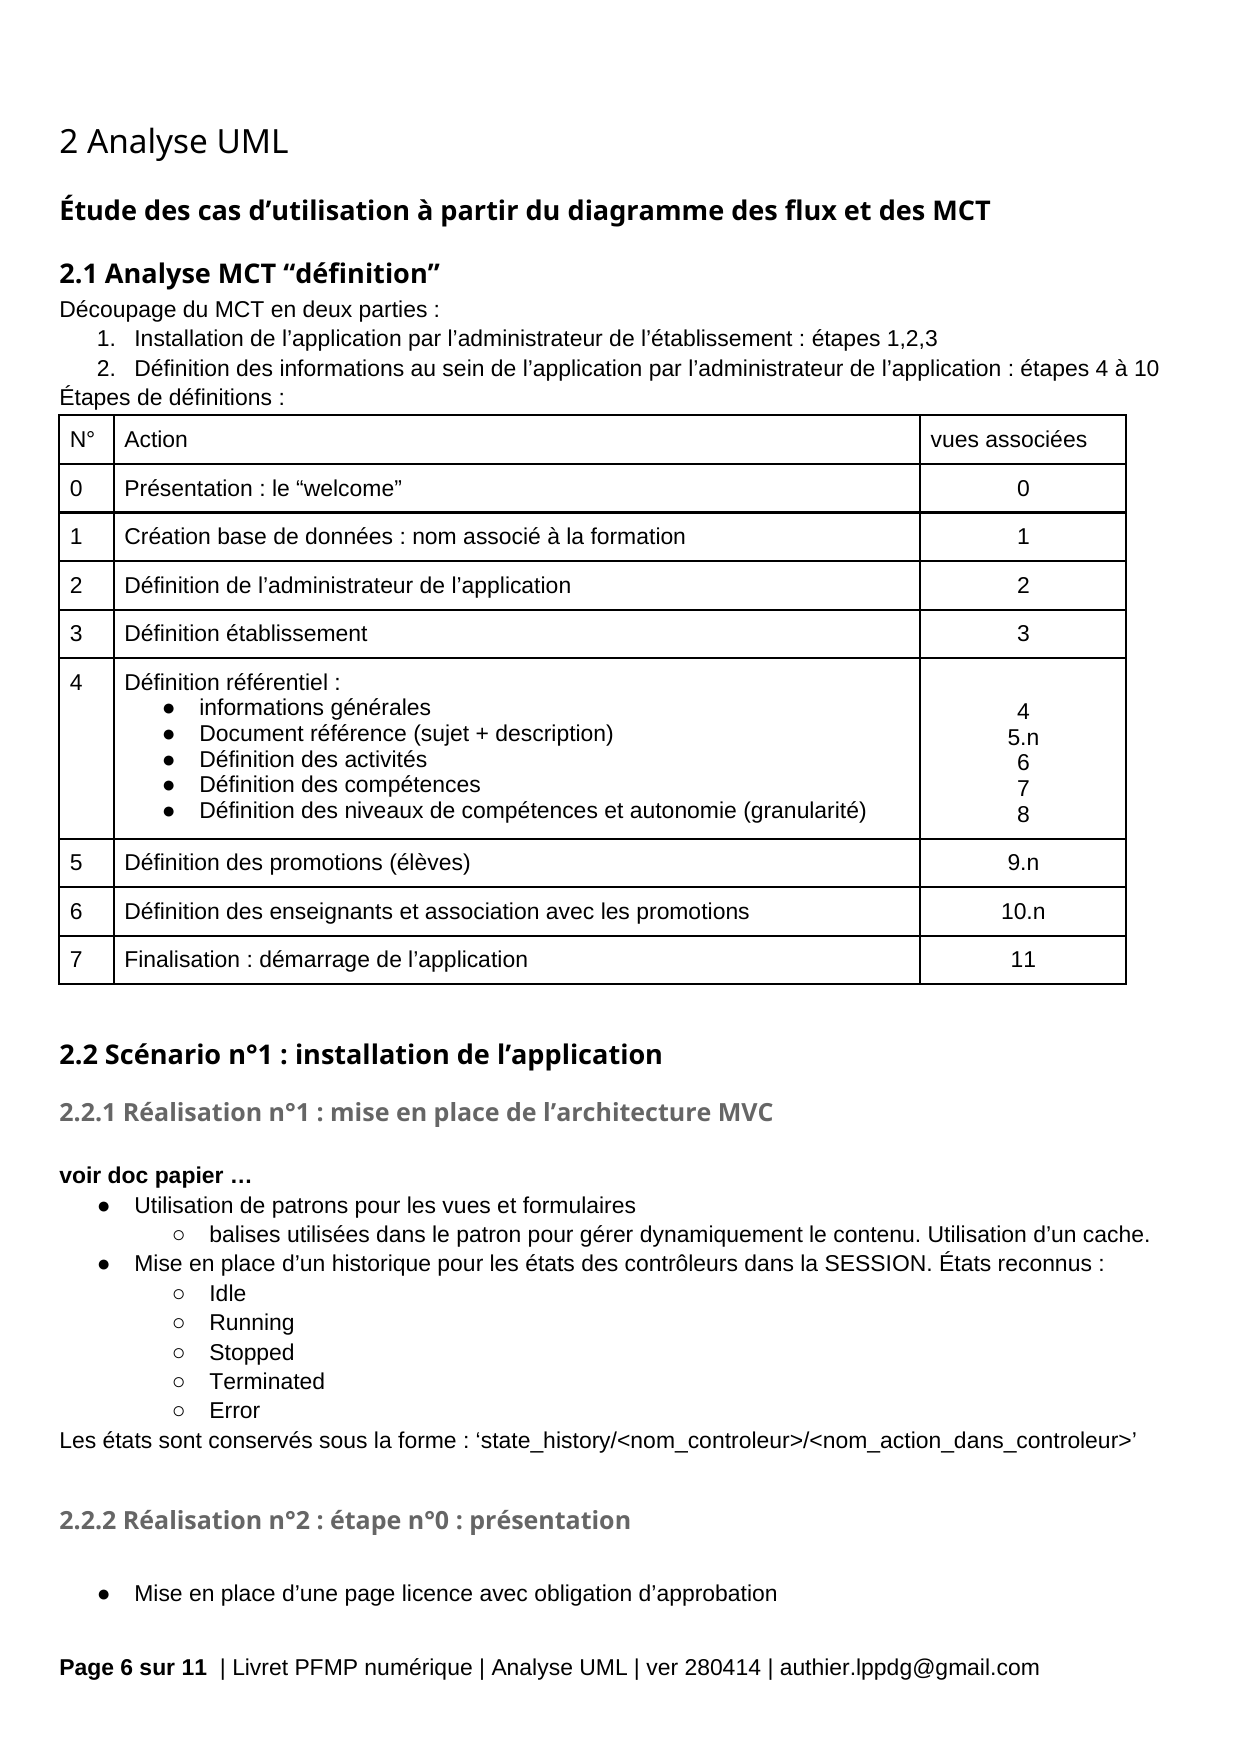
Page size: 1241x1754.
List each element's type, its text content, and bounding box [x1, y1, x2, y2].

table_cell 0 [921, 465, 1125, 511]
table_cell 7 [60, 937, 113, 983]
list Error [172, 1398, 1181, 1423]
table_cell 3 [60, 611, 113, 657]
table_header N° [60, 416, 113, 463]
table_cell 5 [60, 840, 113, 886]
list Mise en place d’une page licence avec obligation d’approbation [97, 1581, 1181, 1607]
table_cell 1 [60, 514, 113, 560]
subtitle 2.2.1 Réalisation n°1 : mise en place de l’architecture MVC [59, 1094, 1181, 1128]
table_cell 2 [921, 562, 1125, 608]
table_cell Création base de données : nom associé à la formation [115, 514, 919, 560]
table_header vues associées [921, 416, 1125, 463]
table_cell 10.n [921, 888, 1125, 934]
table_cell Définition établissement [115, 611, 919, 657]
subtitle Étude des cas d’utilisation à partir du diagramme des flux et des MCT [59, 191, 1181, 228]
table_header Action [115, 416, 919, 463]
list Installation de l’application par l’administrateur de l’établissement : étapes 1,2,3 [97, 326, 1181, 352]
table_cell Finalisation : démarrage de l’application [115, 937, 919, 983]
table_cell 4 5.n 6 7 8 [921, 659, 1125, 837]
table_cell Présentation : le “welcome” [115, 465, 919, 511]
text Étapes de définitions : [59, 385, 1181, 411]
table_cell Définition référentiel : informations générales Document référence (sujet + description) Définition des activités Définition des compétences Définition des niveaux de compétences et autonomie (granularité) [115, 659, 919, 837]
text Découpage du MCT en deux parties : [59, 297, 1181, 322]
subtitle 2 Analyse UML [59, 118, 1181, 163]
table_cell 6 [60, 888, 113, 934]
subtitle 2.2.2 Réalisation n°2 : étape n°0 : présentation [59, 1503, 1181, 1537]
list Stopped [172, 1339, 1181, 1365]
subtitle 2.1 Analyse MCT “définition” [59, 254, 1181, 291]
list Mise en place d’un historique pour les états des contrôleurs dans la SESSION. États reconnus : [97, 1251, 1181, 1277]
table_cell 2 [60, 562, 113, 608]
subtitle 2.2 Scénario n°1 : installation de l’application [59, 1035, 1181, 1072]
list Définition des informations au sein de l’application par l’administrateur de l’application : étapes 4 à 10 [97, 356, 1181, 381]
list Idle [172, 1280, 1181, 1306]
table_cell Définition des promotions (élèves) [115, 840, 919, 886]
table_cell 4 [60, 659, 113, 837]
list Terminated [172, 1368, 1181, 1394]
list Running [172, 1310, 1181, 1335]
table_cell Définition des enseignants et association avec les promotions [115, 888, 919, 934]
table_cell 9.n [921, 840, 1125, 886]
list Utilisation de patrons pour les vues et formulaires [97, 1192, 1181, 1218]
text Les états sont conservés sous la forme : ‘state_history/<nom_controleur>/<nom_action_dans_controleur>’ [59, 1427, 1181, 1453]
table_cell 1 [921, 514, 1125, 560]
table_cell 0 [60, 465, 113, 511]
list balises utilisées dans le patron pour gérer dynamiquement le contenu. Utilisation d’un cache. [172, 1222, 1181, 1247]
table_cell Définition de l’administrateur de l’application [115, 562, 919, 608]
table_cell 11 [921, 937, 1125, 983]
table_cell 3 [921, 611, 1125, 657]
text voir doc papier … [59, 1163, 1181, 1188]
